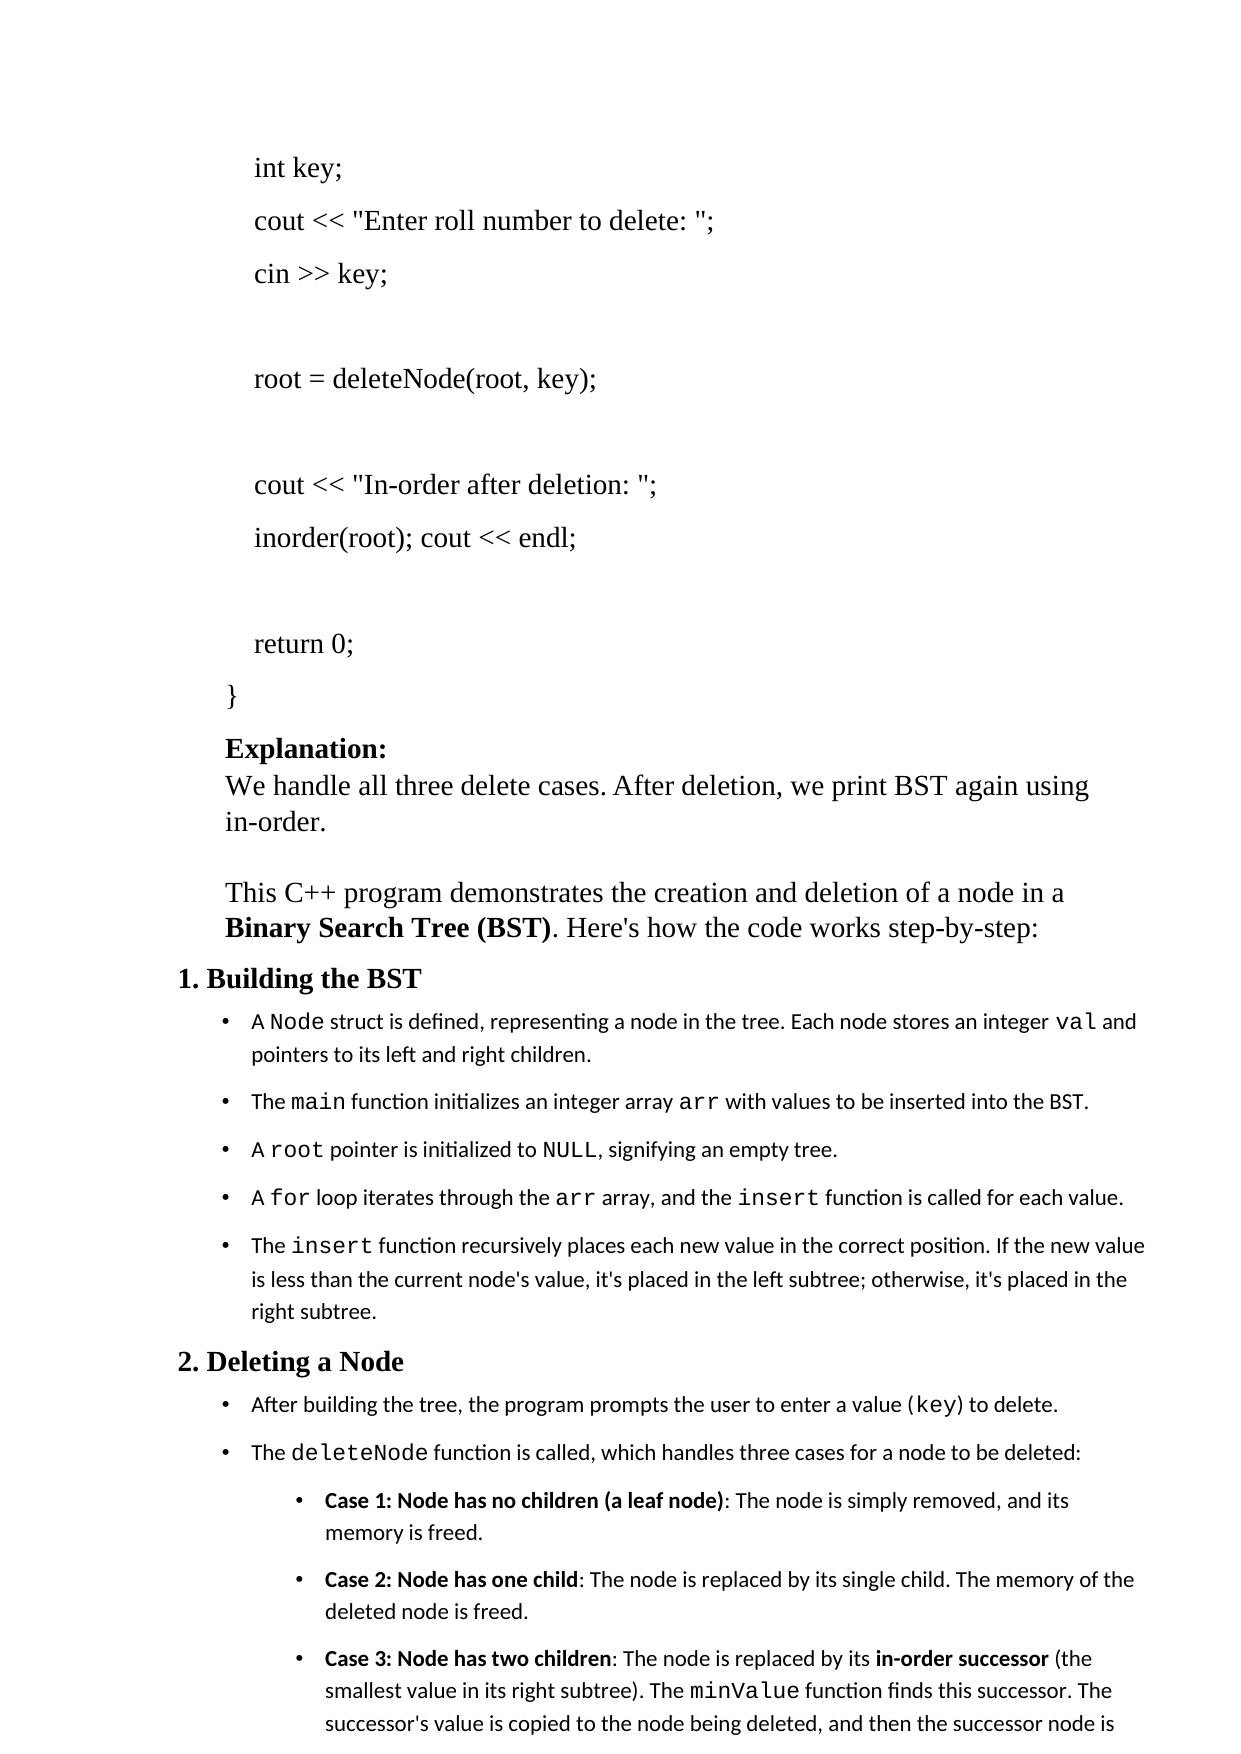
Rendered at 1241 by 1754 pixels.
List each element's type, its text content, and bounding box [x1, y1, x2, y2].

text cout << "In-order after deletion: "; [254, 467, 1154, 501]
list After building the tree, the program prompts the user to enter a value (key) to delete. [222, 1390, 1152, 1419]
list A for loop iterates through the arr array, and the insert function is called for each value. [222, 1183, 1152, 1213]
list The deleteNode function is called, which handles three cases for a node to be deleted: [222, 1438, 1152, 1467]
text cin >> key; [254, 256, 1154, 289]
text return 0; [254, 626, 1154, 659]
list A Node struct is defined, representing a node in the tree. Each node stores an integer val and pointers to its left and right children. [222, 1007, 1152, 1068]
list Case 2: Node has one child: The node is replaced by its single child. The memory of the deleted node is freed. [295, 1565, 1152, 1625]
list A root pointer is initialized to NULL, signifying an empty tree. [222, 1135, 1152, 1164]
text int key; [254, 150, 1154, 183]
subtitle 1. Building the BST [177, 961, 1152, 994]
text root = deleteNode(root, key); [254, 362, 1154, 395]
list Case 3: Node has two children: The node is replaced by its in-order successor (the smallest value in its right subtree). The minValue function finds this successor. The successor's value is copied to the node being deleted, and then the successor node is [295, 1644, 1152, 1738]
text We handle all three delete cases.After deletion, we print BST again using in-order. [225, 768, 1091, 837]
text This C++ program demonstrates the creation and deletion of a node in a Binary Search Tree (BST). Here's how the code works step-by-step: [225, 875, 1091, 944]
list Case 1: Node has no children (a leaf node): The node is simply removed, and its memory is freed. [295, 1486, 1152, 1546]
text inorder(root); cout << endl; [254, 520, 1154, 554]
list The insert function recursively places each new value in the correct position. If the new value is less than the current node's value, it's placed in the left subtree; otherwise, it's placed in the right subtree. [222, 1232, 1152, 1325]
text cout << "Enter roll number to delete: "; [254, 203, 1154, 236]
list The main function initializes an integer array arr with values to be inserted into the BST. [222, 1087, 1152, 1116]
text Explanation: [225, 732, 1154, 765]
subtitle 2. Deleting a Node [177, 1344, 1152, 1377]
text } [225, 678, 1154, 712]
